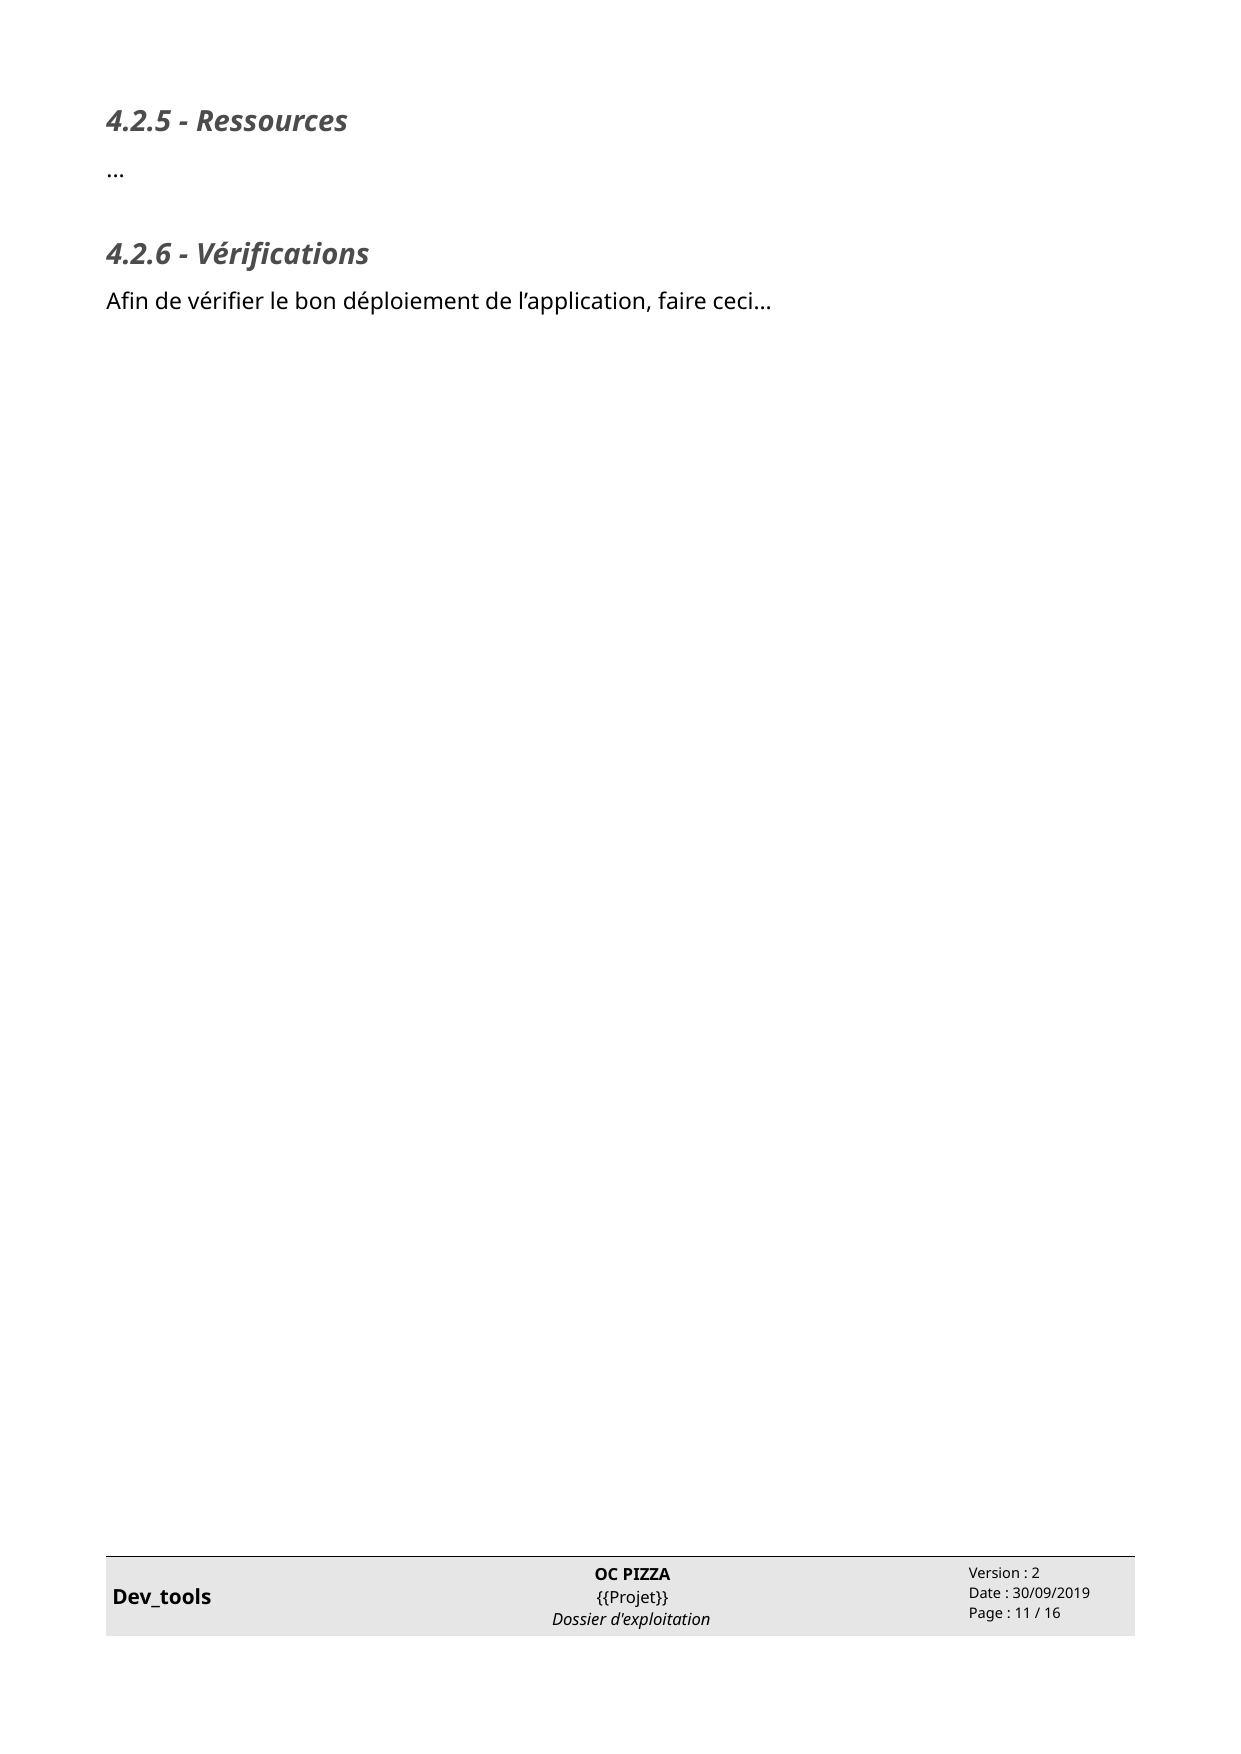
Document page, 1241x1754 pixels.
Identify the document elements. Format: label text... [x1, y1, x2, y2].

subtitle Ressources [106, 100, 1134, 140]
subtitle Vérifications [106, 233, 1134, 273]
text Afin de vérifier le bon déploiement de l’application, faire ceci… [106, 285, 1134, 316]
text ... [106, 152, 1134, 184]
